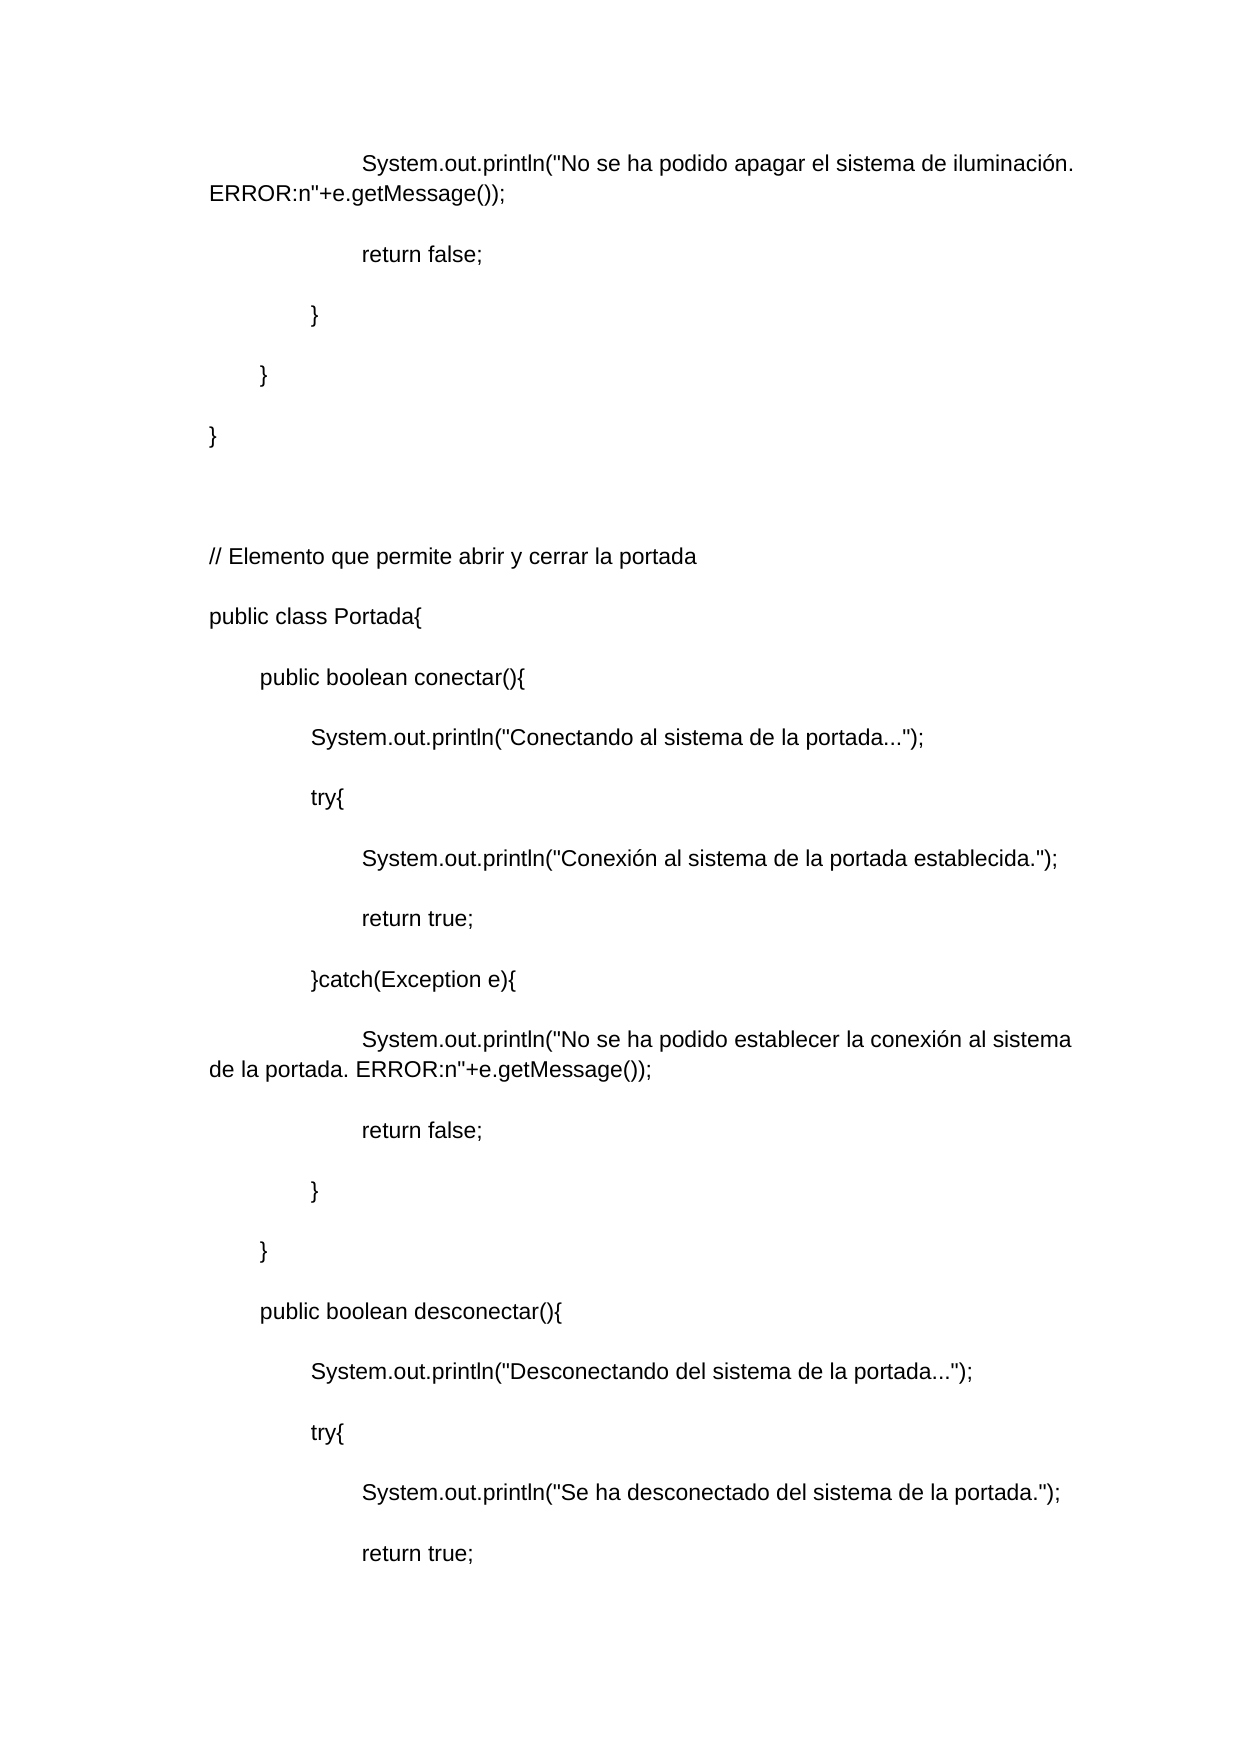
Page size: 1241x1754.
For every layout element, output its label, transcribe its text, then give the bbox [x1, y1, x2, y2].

text } [209, 1237, 1090, 1264]
text public boolean desconectar(){ [209, 1298, 1090, 1324]
text }catch(Exception e){ [209, 966, 1090, 992]
text return false; [209, 241, 1090, 267]
text public boolean conectar(){ [209, 663, 1090, 690]
text try{ [209, 1419, 1090, 1445]
text System.out.println("No se ha podido apagar el sistema de iluminación. ERROR:n"+e.getMessage()); [209, 150, 1090, 207]
text public class Portada{ [209, 603, 1090, 629]
text return true; [209, 905, 1090, 932]
text return true; [209, 1539, 1090, 1566]
text System.out.println("No se ha podido establecer la conexión al sistema de la portada. ERROR:n"+e.getMessage()); [209, 1026, 1090, 1083]
text return false; [209, 1117, 1090, 1143]
text // Elemento que permite abrir y cerrar la portada [209, 543, 1090, 569]
text System.out.println("Se ha desconectado del sistema de la portada."); [209, 1479, 1090, 1506]
text } [209, 361, 1090, 388]
text System.out.println("Conexión al sistema de la portada establecida."); [209, 845, 1090, 871]
text } [209, 1177, 1090, 1203]
text } [209, 301, 1090, 327]
text try{ [209, 784, 1090, 811]
text System.out.println("Desconectando del sistema de la portada..."); [209, 1358, 1090, 1385]
text System.out.println("Conectando al sistema de la portada..."); [209, 724, 1090, 750]
text } [209, 422, 1090, 448]
